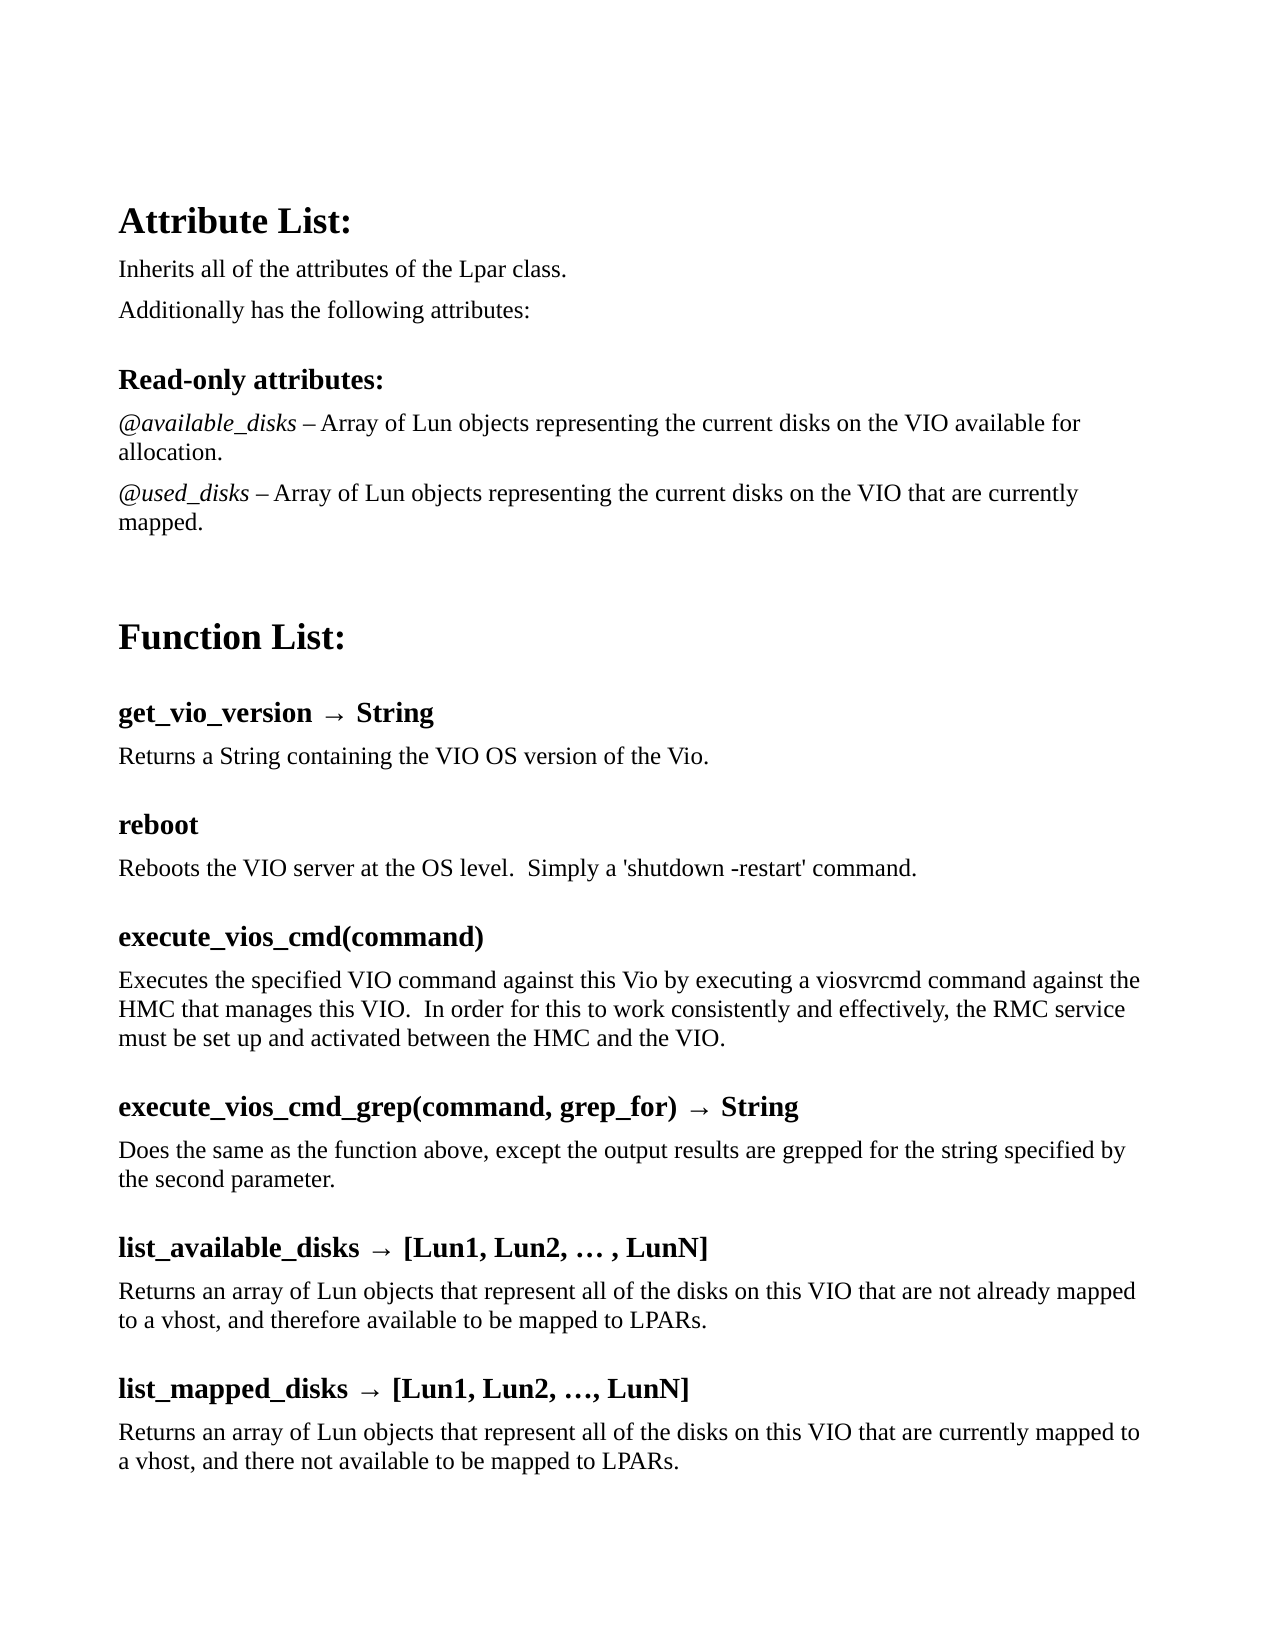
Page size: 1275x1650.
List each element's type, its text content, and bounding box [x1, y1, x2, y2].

text Returns an array of Lun objects that represent all of the disks on this VIO that are not already mapped to a vhost, and therefore available to be mapped to LPARs. [118, 1276, 1157, 1334]
text Reboots the VIO server at the OS level. Simply a 'shutdown -restart' command. [118, 853, 1157, 882]
text @available_disks – Array of Lun objects representing the current disks on the VIO available for allocation. [118, 408, 1157, 465]
subtitle execute_vios_cmd_grep(command, grep_for) → String [118, 1089, 1157, 1123]
text @used_disks – Array of Lun objects representing the current disks on the VIO that are currently mapped. [118, 478, 1157, 535]
subtitle Attribute List: [118, 199, 1157, 242]
text Executes the specified VIO command against this Vio by executing a viosvrcmd command against the HMC that manages this VIO. In order for this to work consistently and effectively, the RMC service must be set up and activated between the HMC and the VIO. [118, 965, 1157, 1052]
subtitle Function List: [118, 614, 1157, 657]
subtitle Read-only attributes: [118, 362, 1157, 395]
text Returns an array of Lun objects that represent all of the disks on this VIO that are currently mapped to a vhost, and there not available to be mapped to LPARs. [118, 1417, 1157, 1475]
subtitle execute_vios_cmd(command) [118, 919, 1157, 953]
subtitle list_mapped_disks → [Lun1, Lun2, …, LunN] [118, 1371, 1157, 1405]
subtitle get_vio_version → String [118, 695, 1157, 728]
text Inherits all of the attributes of the Lpar class. [118, 254, 1157, 283]
text Returns a String containing the VIO OS version of the Vio. [118, 741, 1157, 769]
subtitle reboot [118, 807, 1157, 841]
subtitle list_available_disks → [Lun1, Lun2, … , LunN] [118, 1230, 1157, 1264]
text Additionally has the following attributes: [118, 296, 1157, 324]
text Does the same as the function above, except the output results are grepped for the string specified by the second parameter. [118, 1135, 1157, 1193]
